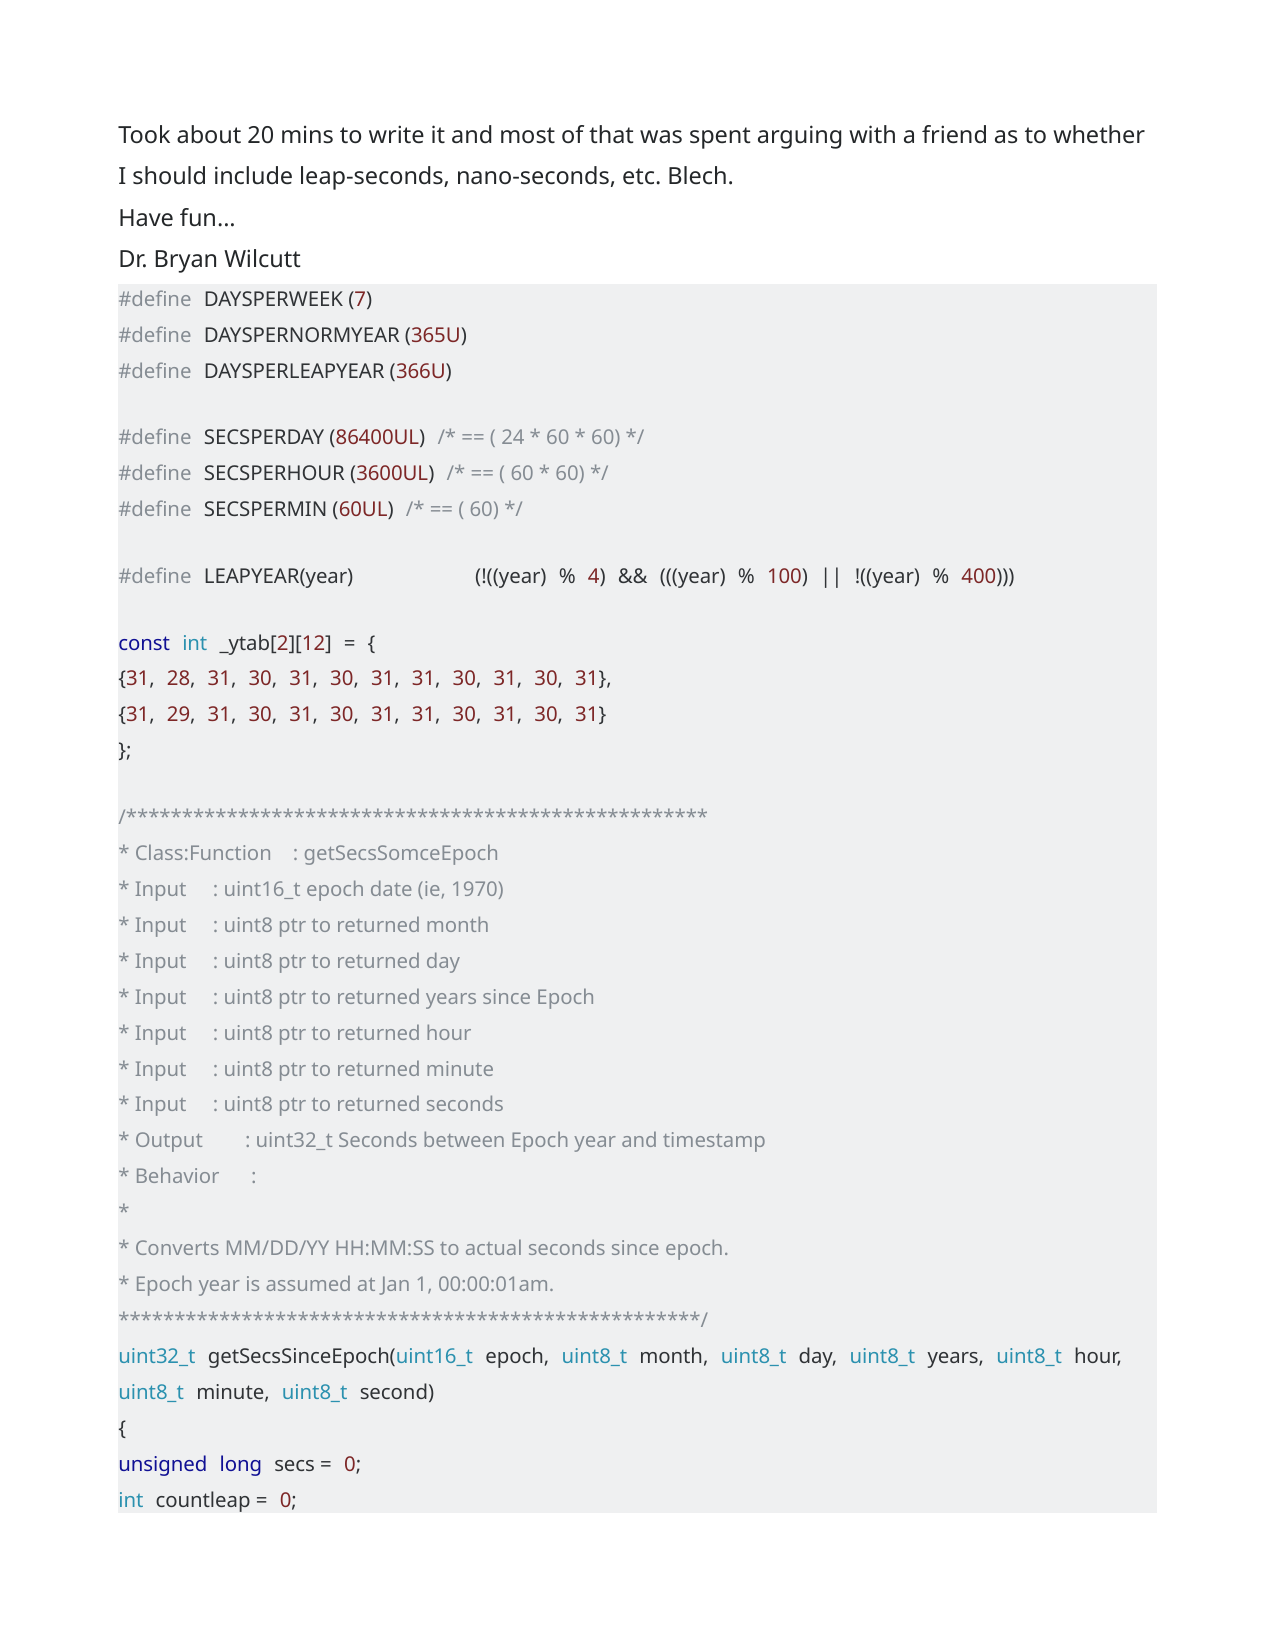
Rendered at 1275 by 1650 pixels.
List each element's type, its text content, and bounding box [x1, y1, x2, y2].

text unsigned long secs = 0; [118, 1449, 1157, 1477]
text #define SECSPERHOUR (3600UL) /* == ( 60 * 60) */ [118, 459, 1157, 487]
text * Epoch year is assumed at Jan 1, 00:00:01am. [118, 1270, 1157, 1297]
text Took about 20 mins to write it and most of that was spent arguing with a friend as to whether I should include leap-seconds, nano-seconds, etc. Blech. [118, 118, 1157, 192]
text * [118, 1198, 1157, 1226]
text * Class:Function : getSecsSomceEpoch [118, 838, 1157, 866]
text #define DAYSPERLEAPYEAR (366U) [118, 356, 1157, 384]
text #define DAYSPERWEEK (7) [118, 284, 1157, 312]
text /**************************************************** [118, 803, 1157, 830]
text * Input : uint8 ptr to returned hour [118, 1018, 1157, 1046]
text }; [118, 736, 1157, 764]
text * Input : uint8 ptr to returned minute [118, 1054, 1157, 1082]
text int countleap = 0; [118, 1485, 1157, 1513]
text {31, 28, 31, 30, 31, 30, 31, 31, 30, 31, 30, 31}, [118, 664, 1157, 692]
text ****************************************************/ [118, 1306, 1157, 1333]
text Dr. Bryan Wilcutt [118, 243, 1157, 275]
text { [118, 1413, 1157, 1441]
text #define DAYSPERNORMYEAR (365U) [118, 320, 1157, 348]
text * Converts MM/DD/YY HH:MM:SS to actual seconds since epoch. [118, 1234, 1157, 1262]
text * Input : uint8 ptr to returned years since Epoch [118, 982, 1157, 1010]
text #define LEAPYEAR(year) (!((year) % 4) && (((year) % 100) || !((year) % 400))) [118, 561, 1157, 589]
text Have fun... [118, 201, 1157, 233]
text #define SECSPERDAY (86400UL) /* == ( 24 * 60 * 60) */ [118, 423, 1157, 451]
text * Behavior : [118, 1162, 1157, 1190]
text * Input : uint8 ptr to returned month [118, 910, 1157, 938]
text uint32_t getSecsSinceEpoch(uint16_t epoch, uint8_t month, uint8_t day, uint8_t years, uint8_t hour, uint8_t minute, uint8_t second) [118, 1342, 1157, 1405]
text * Output : uint32_t Seconds between Epoch year and timestamp [118, 1126, 1157, 1154]
text * Input : uint8 ptr to returned day [118, 946, 1157, 974]
text * Input : uint8 ptr to returned seconds [118, 1090, 1157, 1118]
text const int _ytab[2][12] = { [118, 628, 1157, 656]
text {31, 29, 31, 30, 31, 30, 31, 31, 30, 31, 30, 31} [118, 700, 1157, 728]
text #define SECSPERMIN (60UL) /* == ( 60) */ [118, 495, 1157, 522]
text * Input : uint16_t epoch date (ie, 1970) [118, 874, 1157, 902]
